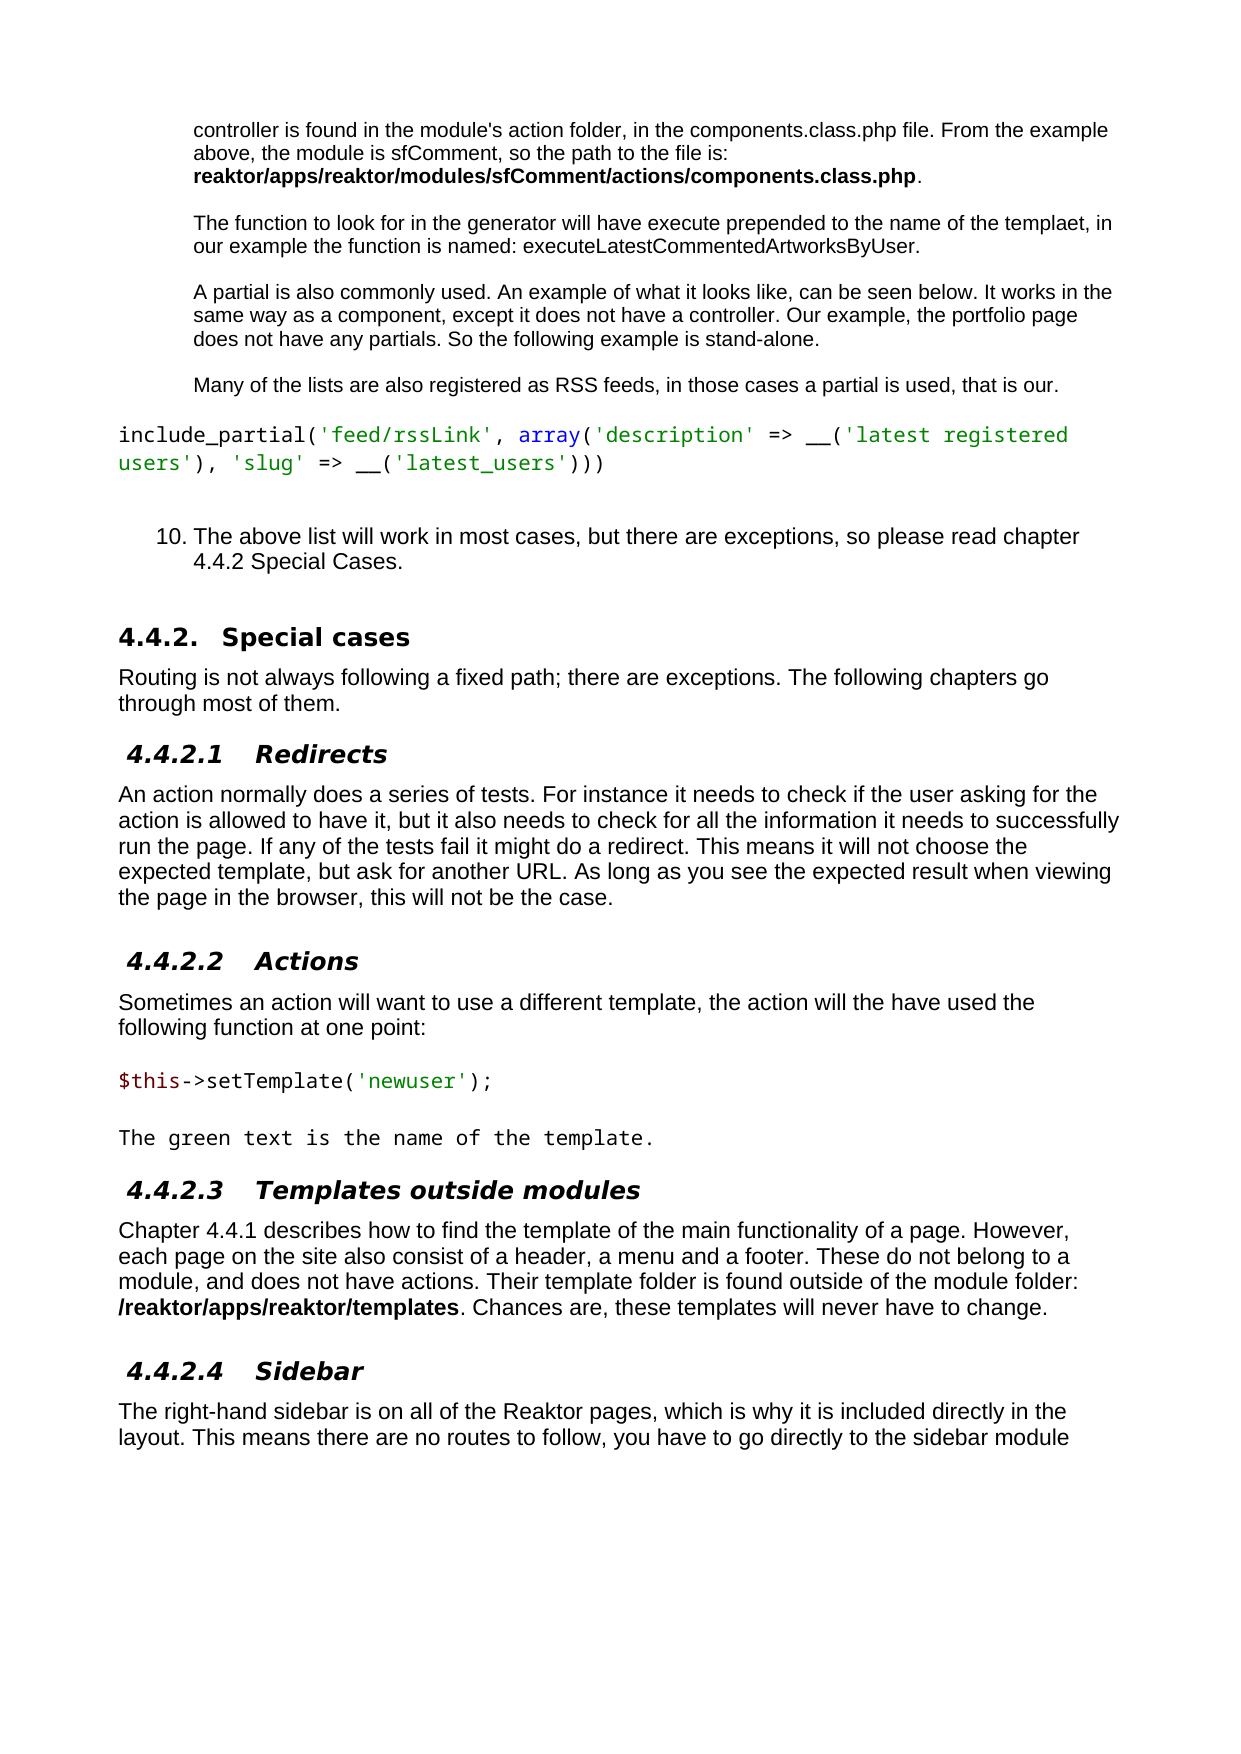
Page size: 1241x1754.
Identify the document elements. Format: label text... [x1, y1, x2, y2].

text Sometimes an action will want to use a different template, the action will the have used the following function at one point: [118, 989, 1122, 1040]
list Many of the lists are also registered as RSS feeds, in those cases a partial is used, that is our. [156, 374, 1122, 397]
text include_partial('feed/rssLink', array('description' => __('latest registered users'), 'slug' => __('latest_users'))) [118, 420, 1122, 477]
text $this->setTemplate('newuser'); [118, 1066, 1122, 1094]
subtitle Actions [118, 948, 1122, 977]
list A partial is also commonly used. An example of what it looks like, can be seen below. It works in the same way as a component, except it does not have a controller. Our example, the portfolio page does not have any partials. So the following example is stand-alone. [156, 281, 1122, 350]
text An action normally does a series of tests. For instance it needs to check if the user asking for the action is allowed to have it, but it also needs to check for all the information it needs to successfully run the page. If any of the tests fail it might do a redirect. This means it will not choose the expected template, but ask for another URL. As long as you see the expected result when viewing the page in the browser, this will not be the case. [118, 782, 1122, 910]
list controller is found in the module's action folder, in the components.class.php file. From the example above, the module is sfComment, so the path to the file is: reaktor/apps/reaktor/modules/sfComment/actions/components.class.php. [156, 118, 1122, 188]
subtitle Special cases [118, 623, 1122, 652]
subtitle Sidebar [118, 1358, 1122, 1387]
list The function to look for in the generator will have execute prepended to the name of the templaet, in our example the function is named: executeLatestCommentedArtworksByUser. [156, 211, 1122, 257]
subtitle Templates outside modules [118, 1176, 1122, 1205]
subtitle Redirects [118, 741, 1122, 770]
text Chapter 4.4.1 describes how to find the template of the main functionality of a page. However, each page on the site also consist of a header, a menu and a footer. These do not belong to a module, and does not have actions. Their template folder is found outside of the module folder: /reaktor/apps/reaktor/templates. Chances are, these templates will never have to change. [118, 1218, 1122, 1320]
text Routing is not always following a fixed path; there are exceptions. The following chapters go through most of them. [118, 664, 1122, 716]
list The above list will work in most cases, but there are exceptions, so please read chapter 4.4.2 Special Cases. [156, 523, 1122, 575]
text The right-hand sidebar is on all of the Reaktor pages, which is why it is included directly in the layout. This means there are no routes to follow, you have to go directly to the sidebar module [118, 1399, 1122, 1450]
text The green text is the name of the template. [118, 1123, 1122, 1151]
